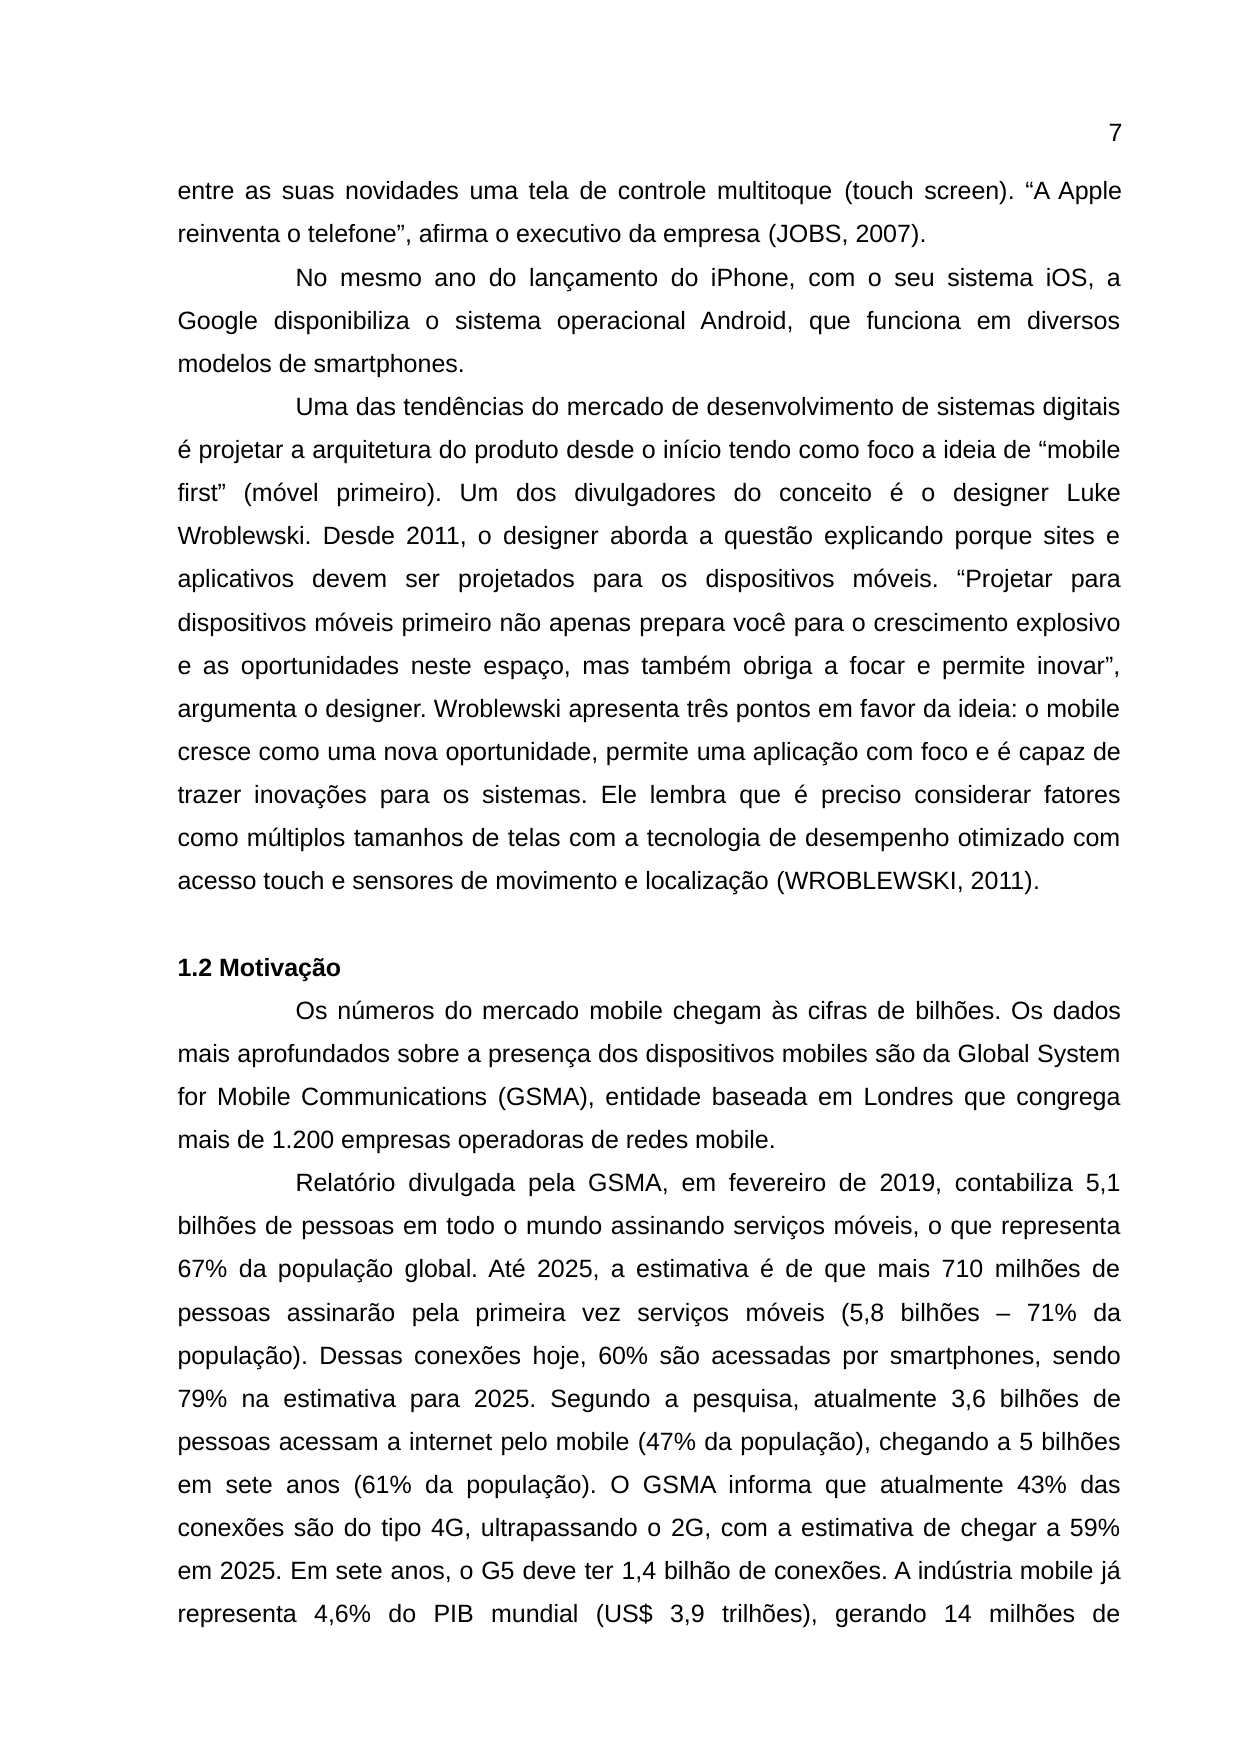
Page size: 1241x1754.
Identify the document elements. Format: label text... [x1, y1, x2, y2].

text Relatório divulgada pela GSMA, em fevereiro de 2019, contabiliza 5,1 bilhões de pessoas em todo o mundo assinando serviços móveis, o que representa 67% da população global. Até 2025, a estimativa é de que mais 710 milhões de pessoas assinarão pela primeira vez serviços móveis (5,8 bilhões – 71% da população). Dessas conexões hoje, 60% são acessadas por smartphones, sendo 79% na estimativa para 2025. Segundo a pesquisa, atualmente 3,6 bilhões de pessoas acessam a internet pelo mobile (47% da população), chegando a 5 bilhões em sete anos (61% da população). O GSMA informa que atualmente 43% das conexões são do tipo 4G, ultrapassando o 2G, com a estimativa de chegar a 59% em 2025. Em sete anos, o G5 deve ter 1,4 bilhão de conexões. A indústria mobile já representa 4,6% do PIB mundial (US$ 3,9 trilhões), gerando 14 milhões de [177, 1168, 1122, 1628]
text Uma das tendências do mercado de desenvolvimento de sistemas digitais é projetar a arquitetura do produto desde o início tendo como foco a ideia de “mobile first” (móvel primeiro). Um dos divulgadores do conceito é o designer Luke Wroblewski. Desde 2011, o designer aborda a questão explicando porque sites e aplicativos devem ser projetados para os dispositivos móveis. “Projetar para dispositivos móveis primeiro não apenas prepara você para o crescimento explosivo e as oportunidades neste espaço, mas também obriga a focar e permite inovar”, argumenta o designer. Wroblewski apresenta três pontos em favor da ideia: o mobile cresce como uma nova oportunidade, permite uma aplicação com foco e é capaz de trazer inovações para os sistemas. Ele lembra que é preciso considerar fatores como múltiplos tamanhos de telas com a tecnologia de desempenho otimizado com acesso touch e sensores de movimento e localização (WROBLEWSKI, 2011). [177, 392, 1122, 895]
text No mesmo ano do lançamento do iPhone, com o seu sistema iOS, a Google disponibiliza o sistema operacional Android, que funciona em diversos modelos de smartphones. [177, 263, 1122, 378]
text entre as suas novidades uma tela de controle multitoque (touch screen). “A Apple reinventa o telefone”, afirma o executivo da empresa (JOBS, 2007). [177, 176, 1122, 248]
subtitle Motivação [177, 953, 1122, 981]
text Os números do mercado mobile chegam às cifras de bilhões. Os dados mais aprofundados sobre a presença dos dispositivos mobiles são da Global System for Mobile Communications (GSMA), entidade baseada em Londres que congrega mais de 1.200 empresas operadoras de redes mobile. [177, 996, 1122, 1154]
